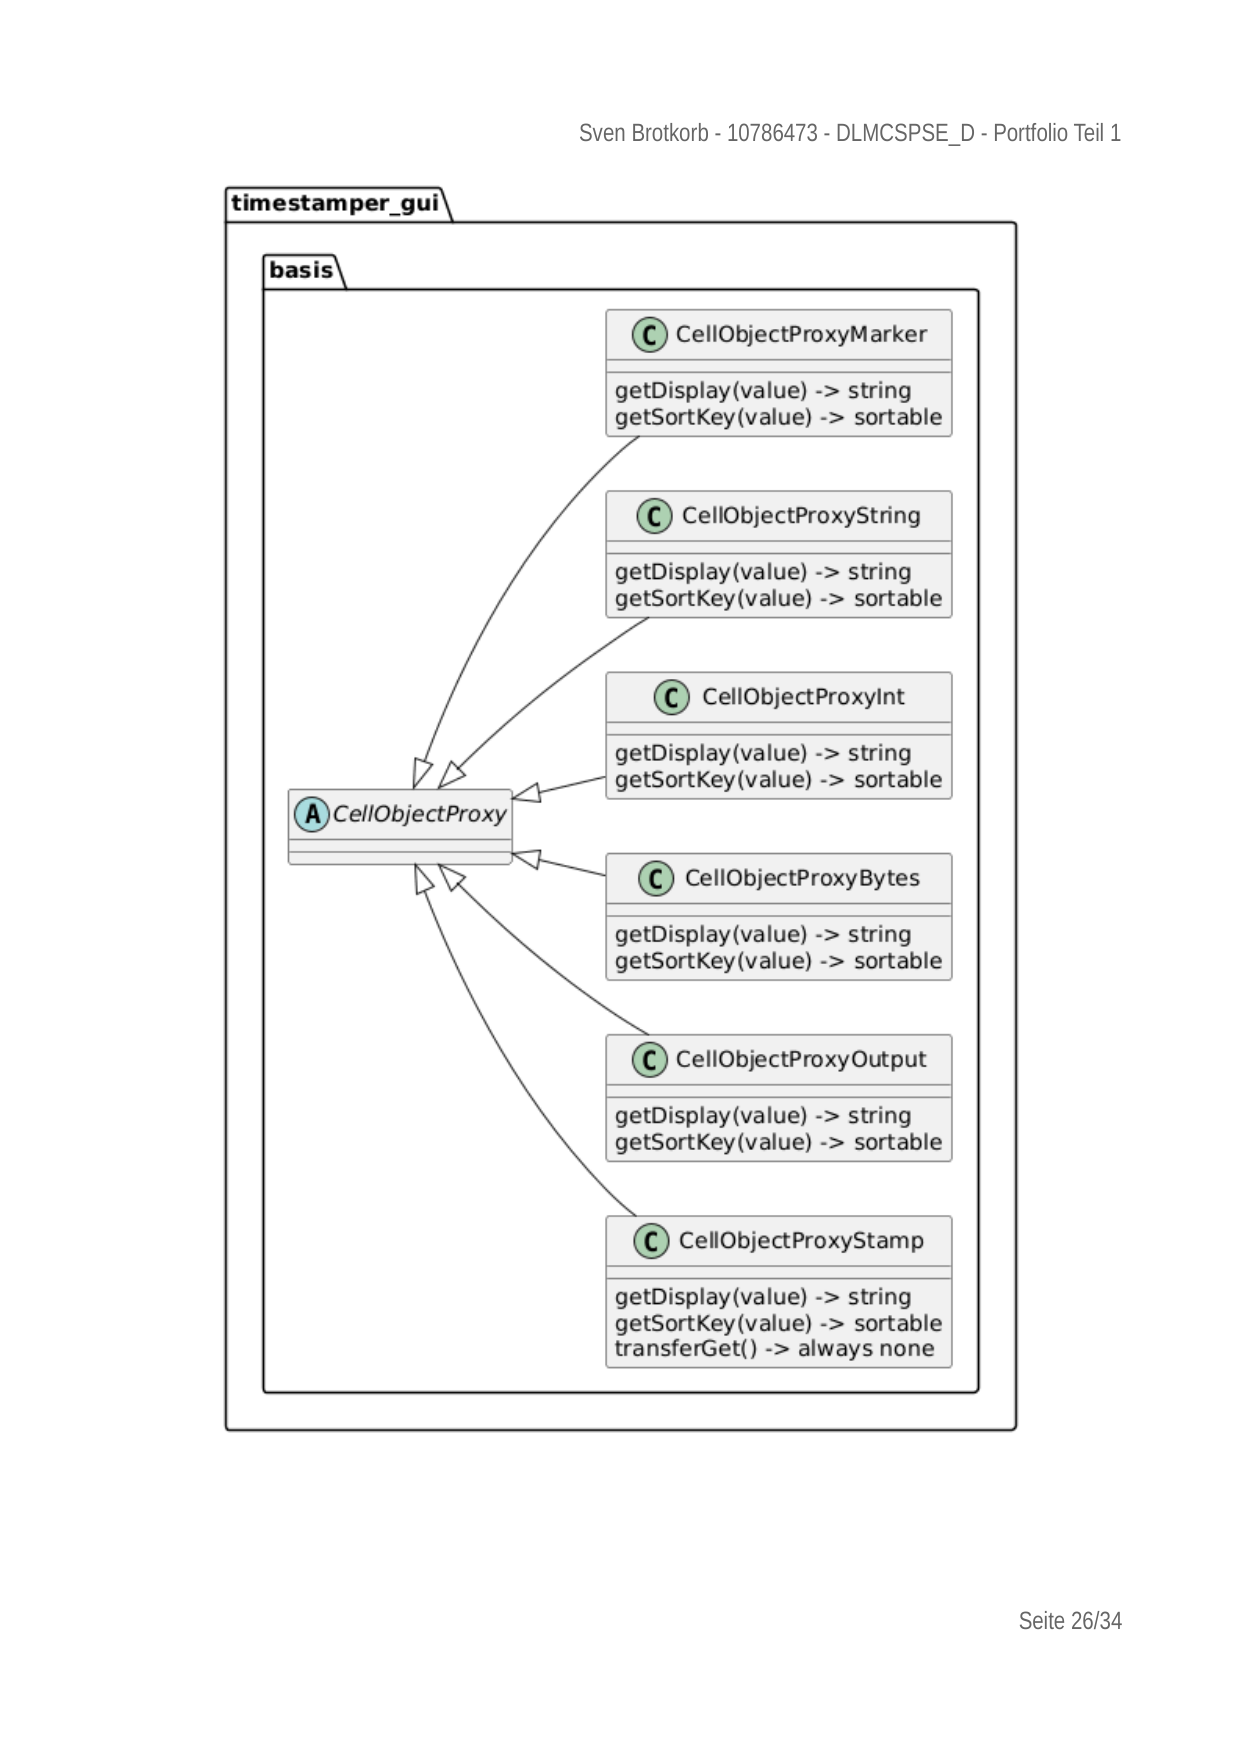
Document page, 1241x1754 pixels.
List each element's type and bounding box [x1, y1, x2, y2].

picture [216, 178, 1024, 1439]
